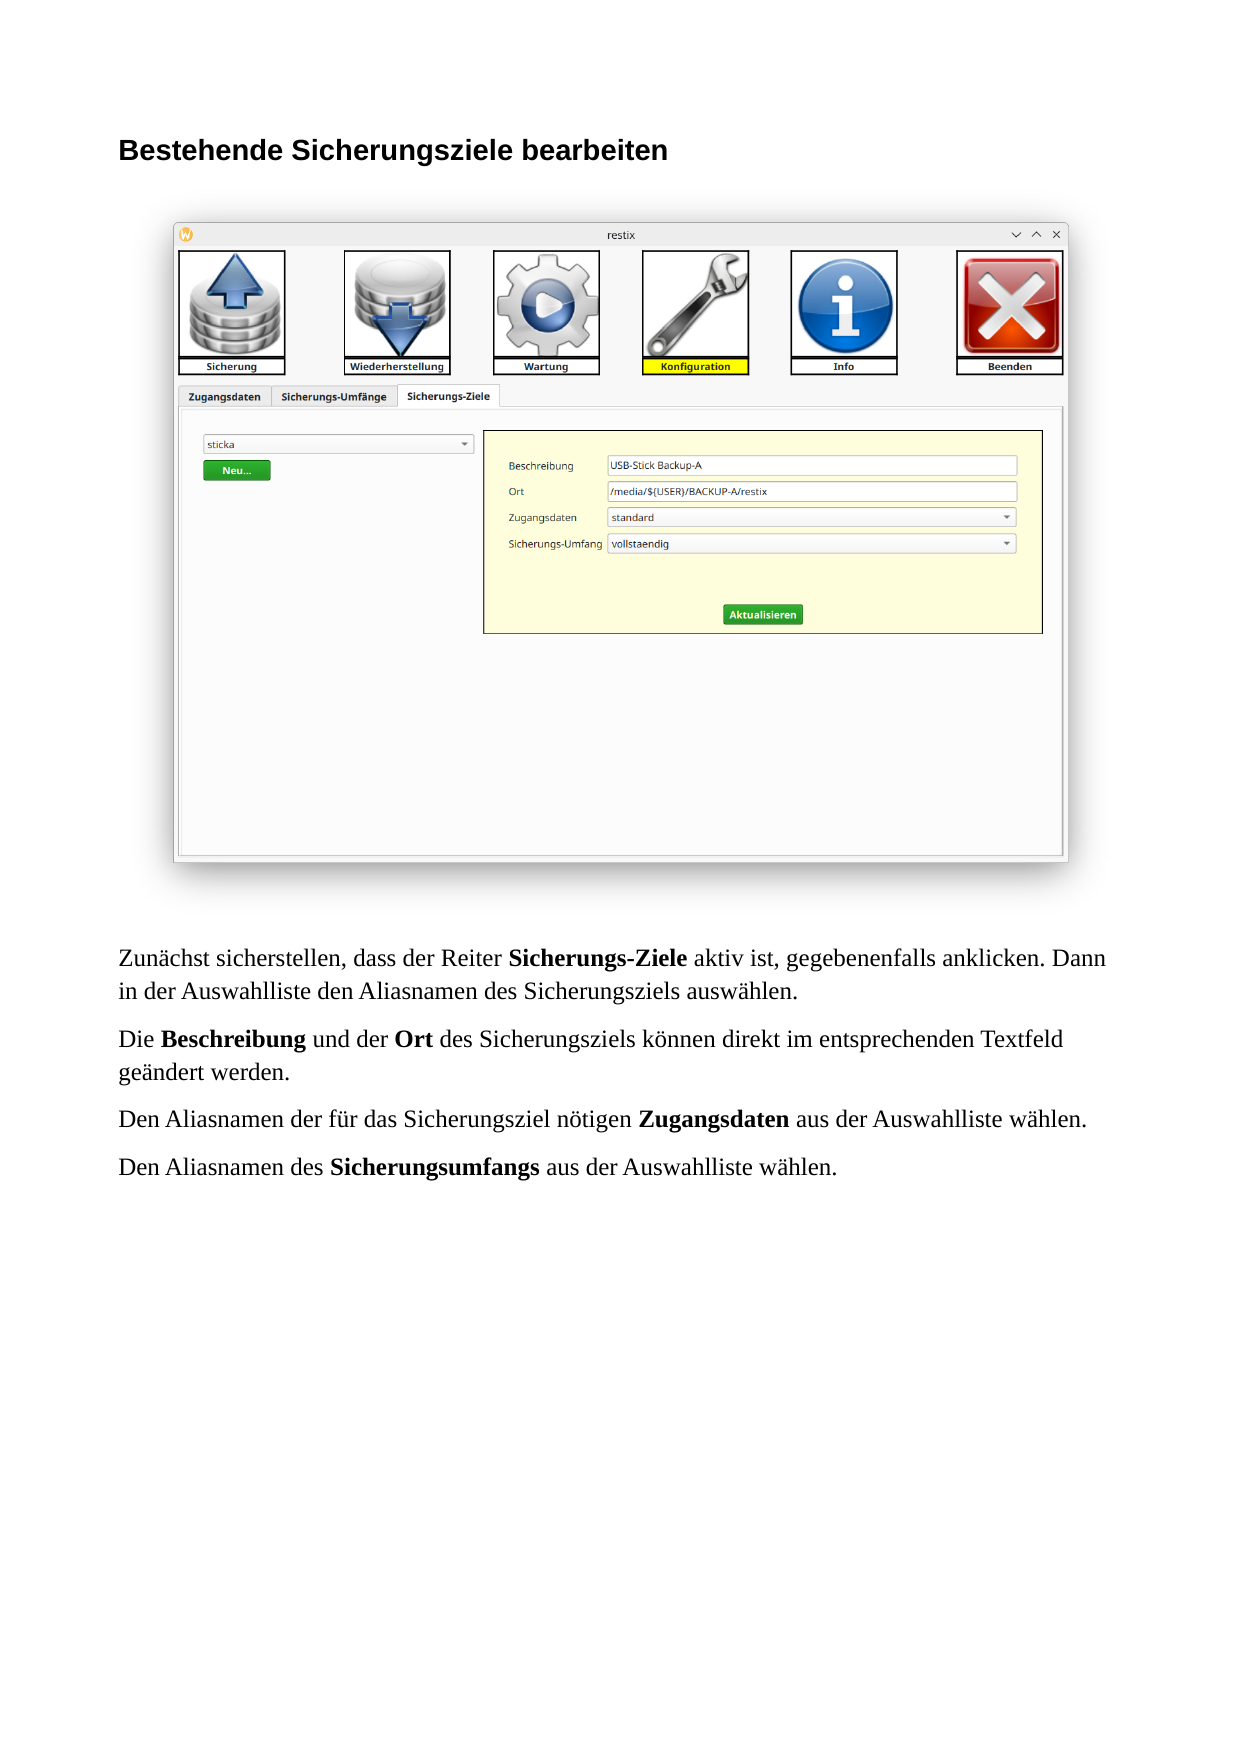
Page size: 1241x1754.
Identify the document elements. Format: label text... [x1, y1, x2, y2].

picture [118, 178, 1123, 927]
text Den Aliasnamen der für das Sicherungsziel nötigen Zugangsdaten aus der Auswahlliste wählen. [118, 1104, 1122, 1133]
text Den Aliasnamen des Sicherungsumfangs aus der Auswahlliste wählen. [118, 1152, 1122, 1181]
text Zunächst sicherstellen, dass der Reiter Sicherungs-Ziele aktiv ist, gegebenenfalls anklicken. Dann in der Auswahlliste den Aliasnamen des Sicherungsziels auswählen. [118, 927, 1122, 1005]
subtitle Bestehende Sicherungsziele bearbeiten [118, 133, 1122, 166]
text Die Beschreibung und der Ort des Sicherungsziels können direkt im entsprechenden Textfeld geändert werden. [118, 1024, 1122, 1086]
